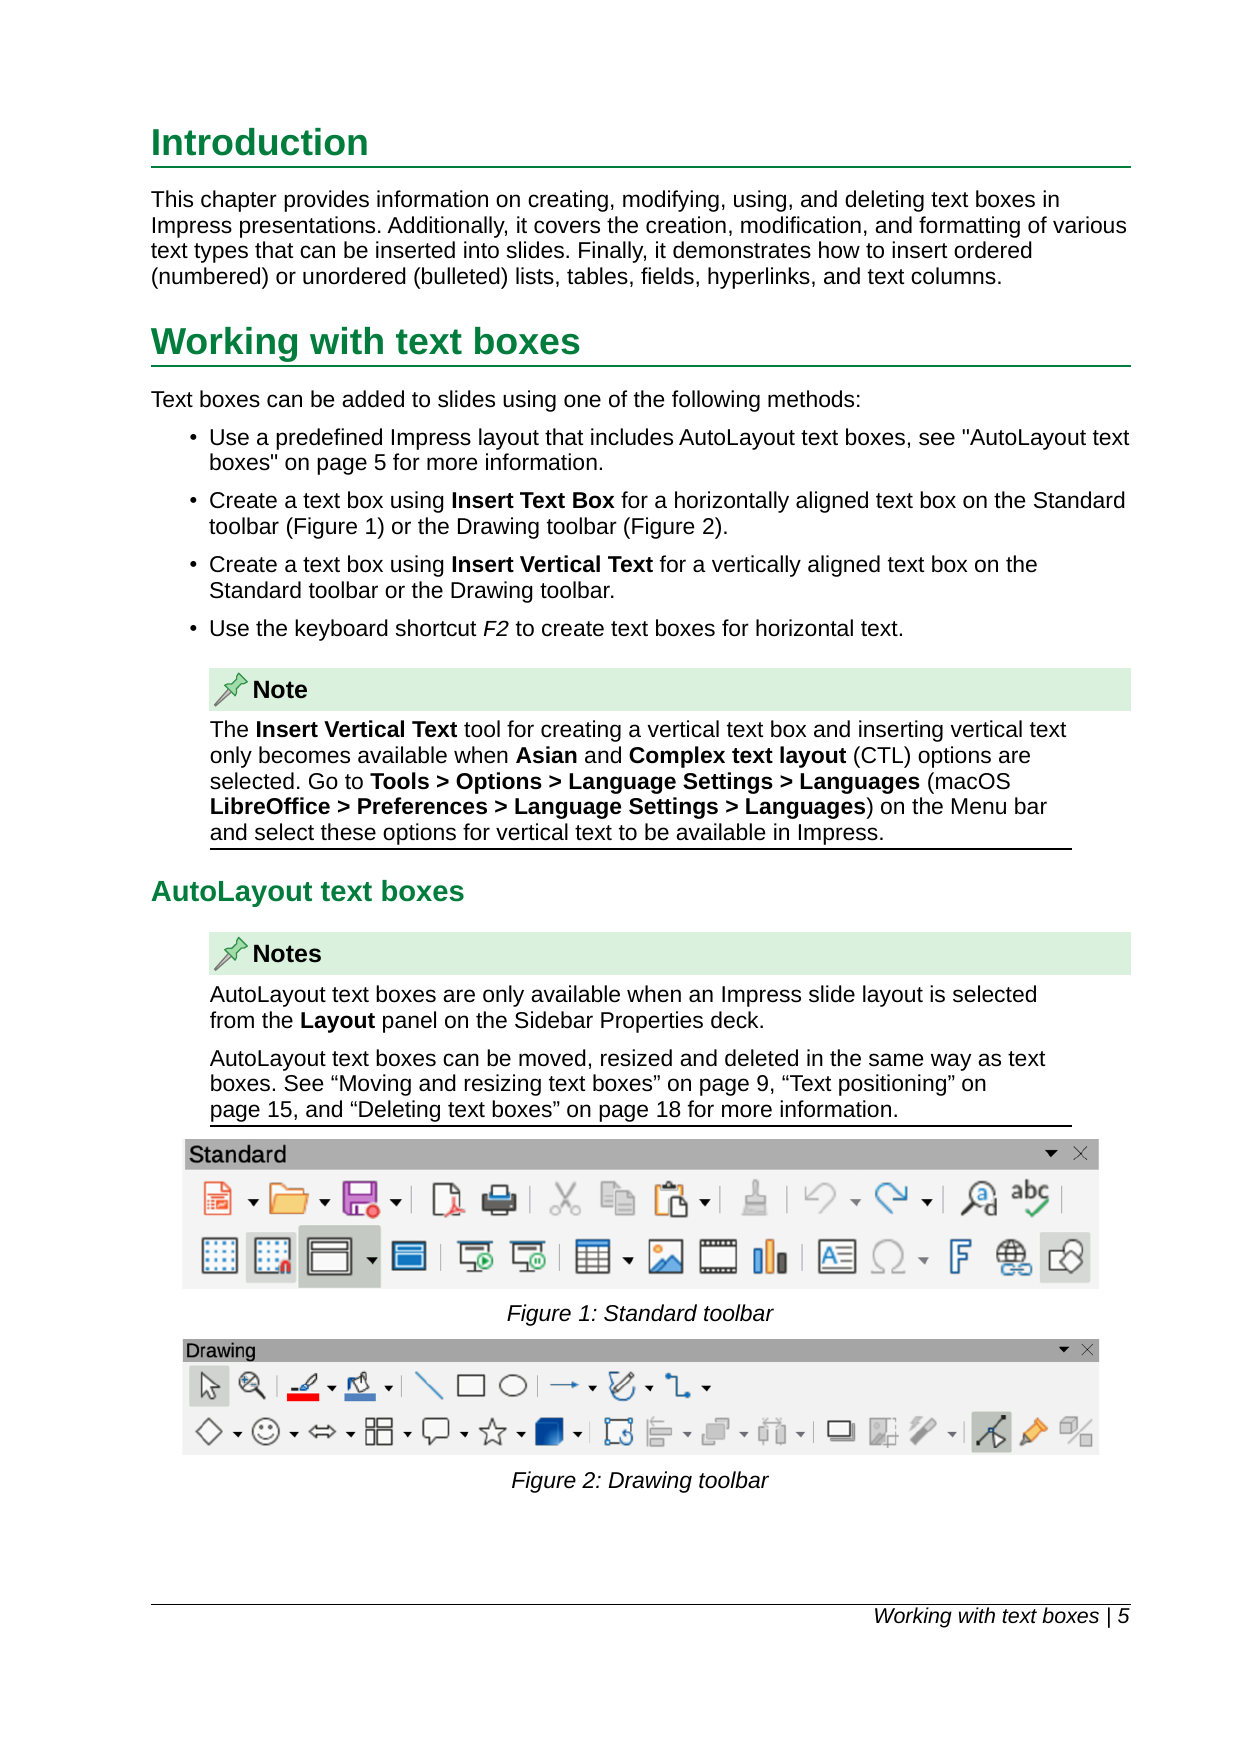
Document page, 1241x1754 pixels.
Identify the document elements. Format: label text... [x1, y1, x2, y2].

text Figure 2: Drawing toolbar [182, 1467, 1099, 1493]
picture [182, 1339, 1100, 1455]
list Use the keyboard shortcut F2 to create text boxes for horizontal text. [209, 616, 1131, 643]
picture [182, 1139, 1100, 1289]
subtitle Note [209, 668, 1131, 711]
list Create a text box using Insert Text Box for a horizontally aligned text box on the Standard toolbar (Figure 1) or the Drawing toolbar (Figure 2). [209, 488, 1131, 539]
subtitle Introduction [151, 121, 1131, 166]
subtitle AutoLayout text boxes [151, 875, 1131, 908]
text AutoLayout text boxes can be moved, resized and deleted in the same way as text boxes. See “Moving and resizing text boxes” on page 9, “Text positioning” on page 15, and “Deleting text boxes” on page 18 for more information. [209, 1045, 1072, 1127]
text The Insert Vertical Text tool for creating a vertical text box and inserting vertical text only becomes available when Asian and Complex text layout (CTL) options are selected. Go to Tools > Options > Language Settings > Languages (macOS LibreOffice > Preferences > Language Settings > Languages) on the Menu bar and select these options for vertical text to be available in Impress. [209, 717, 1072, 850]
text Figure 1: Standard toolbar [182, 1301, 1099, 1327]
text Text boxes can be added to slides using one of the following methods: [151, 386, 1131, 412]
text This chapter provides information on creating, modifying, using, and deleting text boxes in Impress presentations. Additionally, it covers the creation, modification, and formatting of various text types that can be inserted into slides. Finally, it demonstrates how to insert ordered (numbered) or unordered (bulleted) lists, tables, fields, hyperlinks, and text columns. [151, 187, 1131, 289]
list Use a predefined Impress layout that includes AutoLayout text boxes, see "AutoLayout text boxes" on page 5 for more information. [209, 424, 1131, 476]
text AutoLayout text boxes are only available when an Impress slide layout is selected from the Layout panel on the Sidebar Properties deck. [209, 982, 1072, 1033]
list Create a text box using Insert Vertical Text for a vertically aligned text box on the Standard toolbar or the Drawing toolbar. [209, 552, 1131, 603]
subtitle Working with text boxes [151, 321, 1131, 365]
subtitle Notes [209, 932, 1131, 975]
